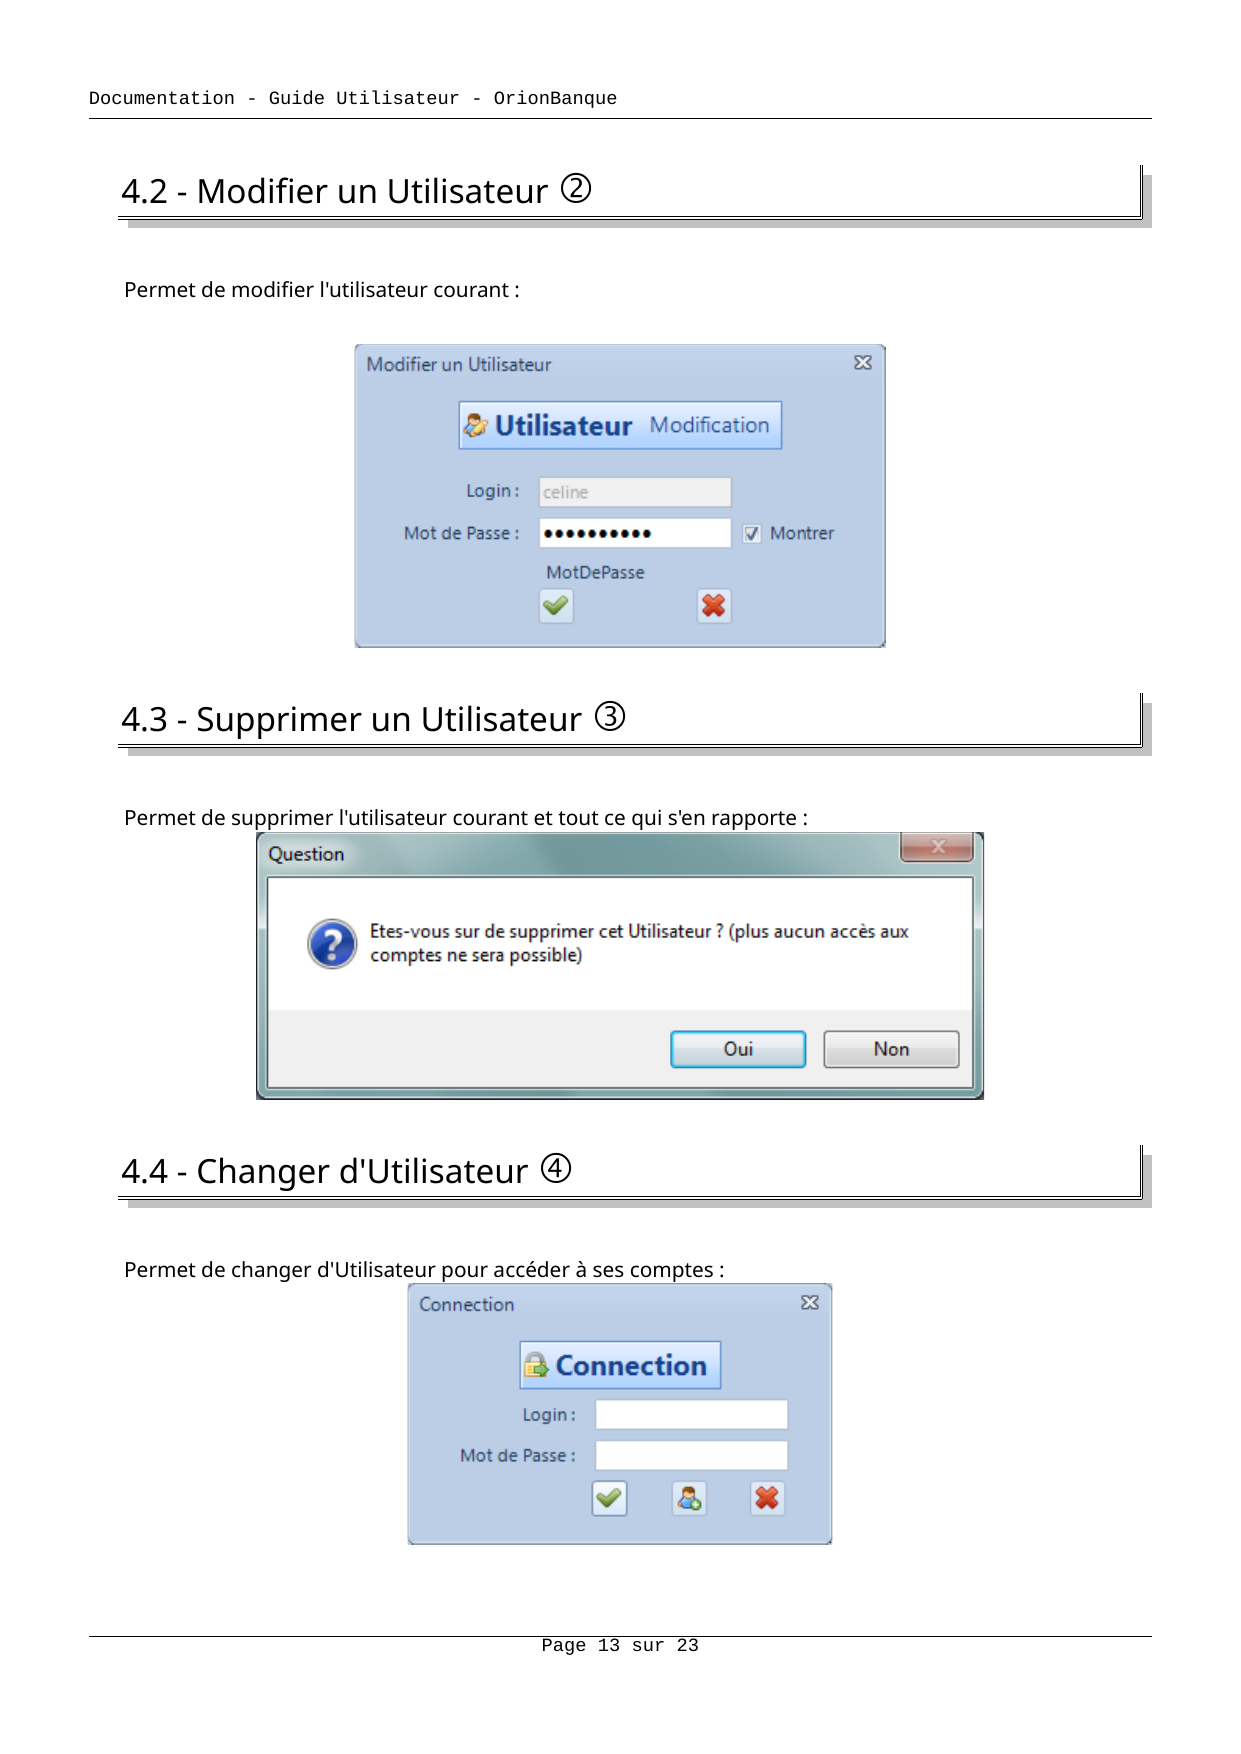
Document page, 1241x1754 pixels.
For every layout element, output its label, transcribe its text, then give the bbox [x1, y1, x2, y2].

picture [256, 832, 985, 1100]
text Permet de modifier l'utilisateur courant : [88, 275, 1152, 304]
text Permet de supprimer l'utilisateur courant et tout ce qui s'en rapporte : [88, 803, 1152, 832]
text Permet de changer d'Utilisateur pour accéder à ses comptes : [88, 1256, 1152, 1284]
subtitle Modifier un Utilisateur  [118, 165, 1140, 216]
picture [354, 344, 886, 648]
subtitle Changer d'Utilisateur  [118, 1145, 1140, 1196]
subtitle Supprimer un Utilisateur  [118, 693, 1140, 744]
picture [407, 1283, 833, 1545]
